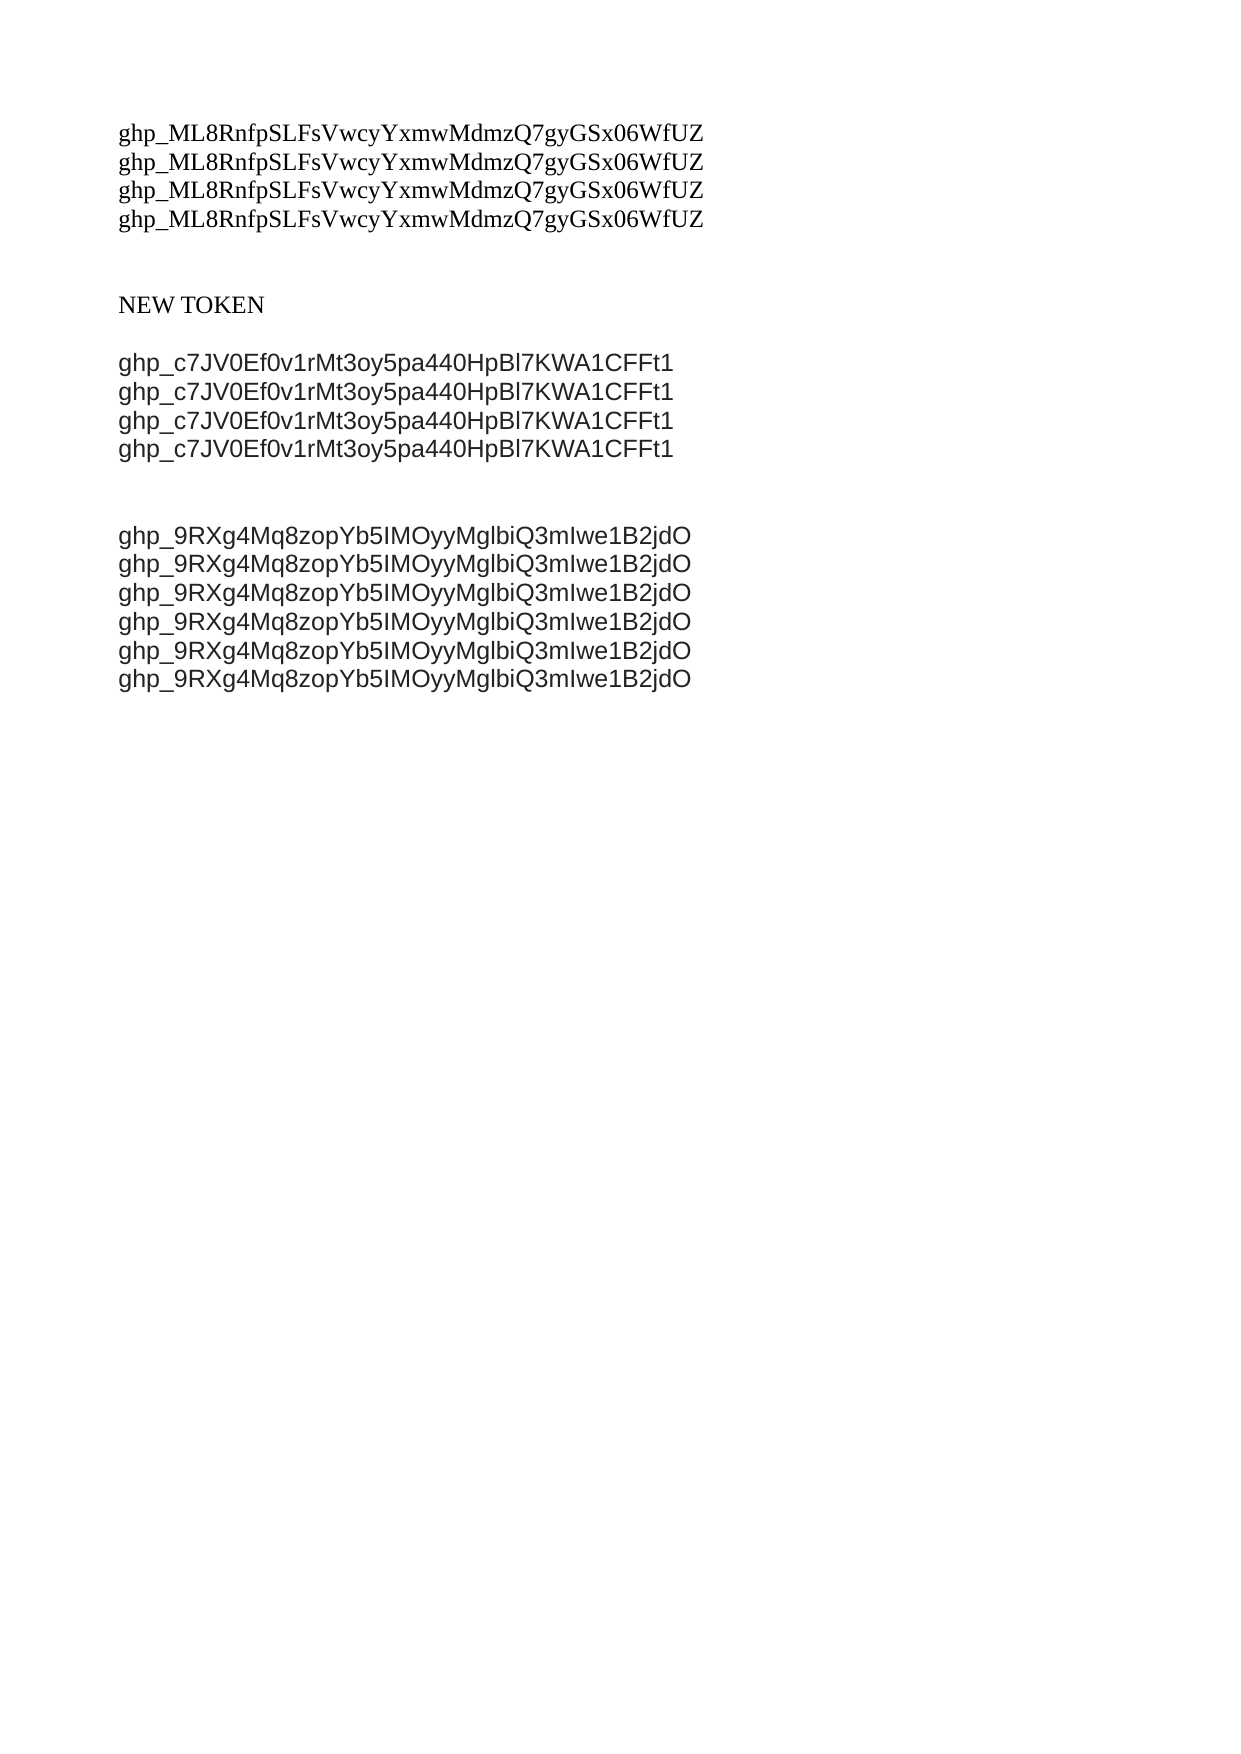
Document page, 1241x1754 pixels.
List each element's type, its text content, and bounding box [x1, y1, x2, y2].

text 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 [118, 636, 1122, 664]
text 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 [118, 118, 1122, 147]
text 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 [118, 521, 1122, 549]
text NEW TOKEN [118, 291, 1122, 319]
text 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 [118, 348, 1122, 377]
text 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 [118, 607, 1122, 636]
text 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 [118, 204, 1122, 233]
text 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 [118, 664, 1122, 693]
text 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 [118, 406, 1122, 434]
text 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 [118, 377, 1122, 406]
text 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 [118, 549, 1122, 578]
text 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 [118, 578, 1122, 607]
text 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 [118, 147, 1122, 176]
text 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 [118, 176, 1122, 204]
text 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 [118, 434, 1122, 463]
